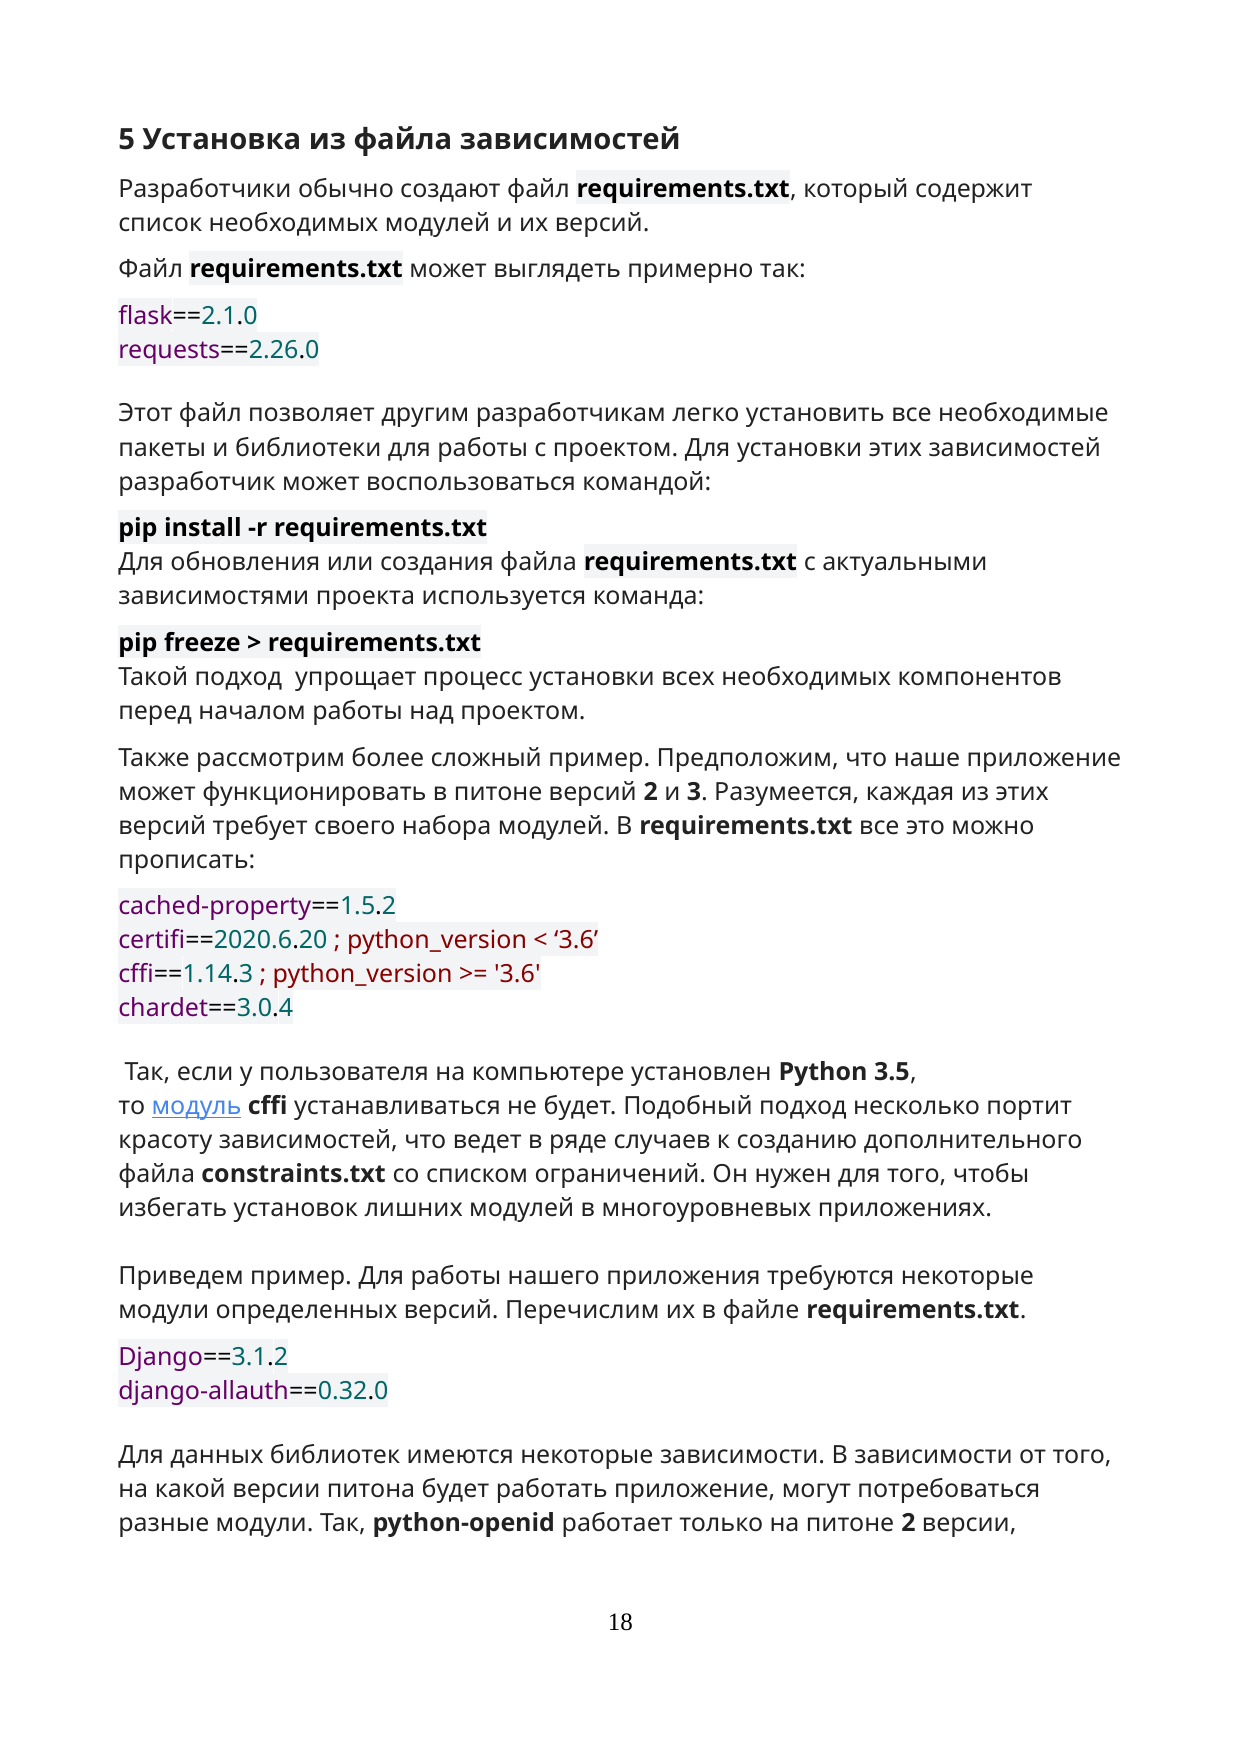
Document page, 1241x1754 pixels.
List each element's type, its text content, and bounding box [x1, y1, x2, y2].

text Файл requirements.txt может выглядеть примерно так: [118, 251, 1122, 285]
text cached-property==1.5.2 [118, 888, 1122, 922]
subtitle 5 Установка из файла зависимостей [118, 118, 1122, 158]
text Так, если у пользователя на компьютере установлен Python 3.5, то модуль cffi устанавливаться не будет. Подобный подход несколько портит красоту зависимостей, что ведет в ряде случаев к созданию дополнительного файла constraints.txt со списком ограничений. Он нужен для того, чтобы избегать установок лишних модулей в многоуровневых приложениях. Приведем пример. Для работы нашего приложения требуются некоторые модули определенных версий. Перечислим их в файле requirements.txt. [118, 1054, 1122, 1326]
text pip freeze > requirements.txt Такой подход упрощает процесс установки всех необходимых компонентов перед началом работы над проектом. [118, 624, 1122, 727]
text Этот файл позволяет другим разработчикам легко установить все необходимые пакеты и библиотеки для работы с проектом. Для установки этих зависимостей разработчик может воспользоваться командой: [118, 395, 1122, 497]
text Для данных библиотек имеются некоторые зависимости. В зависимости от того, на какой версии питона будет работать приложение, могут потребоваться разные модули. Так, python-openid работает только на питоне 2 версии, [118, 1436, 1122, 1538]
text requests==2.26.0 [118, 332, 1122, 366]
text Django==3.1.2 [118, 1339, 1122, 1373]
text Также рассмотрим более сложный пример. Предположим, что наше приложение может функционировать в питоне версий 2 и 3. Разумеется, каждая из этих версий требует своего набора модулей. В requirements.txt все это можно прописать: [118, 739, 1122, 875]
text django-allauth==0.32.0 [118, 1373, 1122, 1407]
text flask==2.1.0 [118, 297, 1122, 332]
text chardet==3.0.4 [118, 990, 1122, 1024]
text pip install -r requirements.txt Для обновления или создания файла requirements.txt с актуальными зависимостями проекта используется команда: [118, 510, 1122, 612]
text certifi==2020.6.20 ; python_version < ‘3.6’ [118, 922, 1122, 956]
text Разработчики обычно создают файл requirements.txt, который содержит список необходимых модулей и их версий. [118, 170, 1122, 238]
text cffi==1.14.3 ; python_version >= '3.6' [118, 956, 1122, 990]
